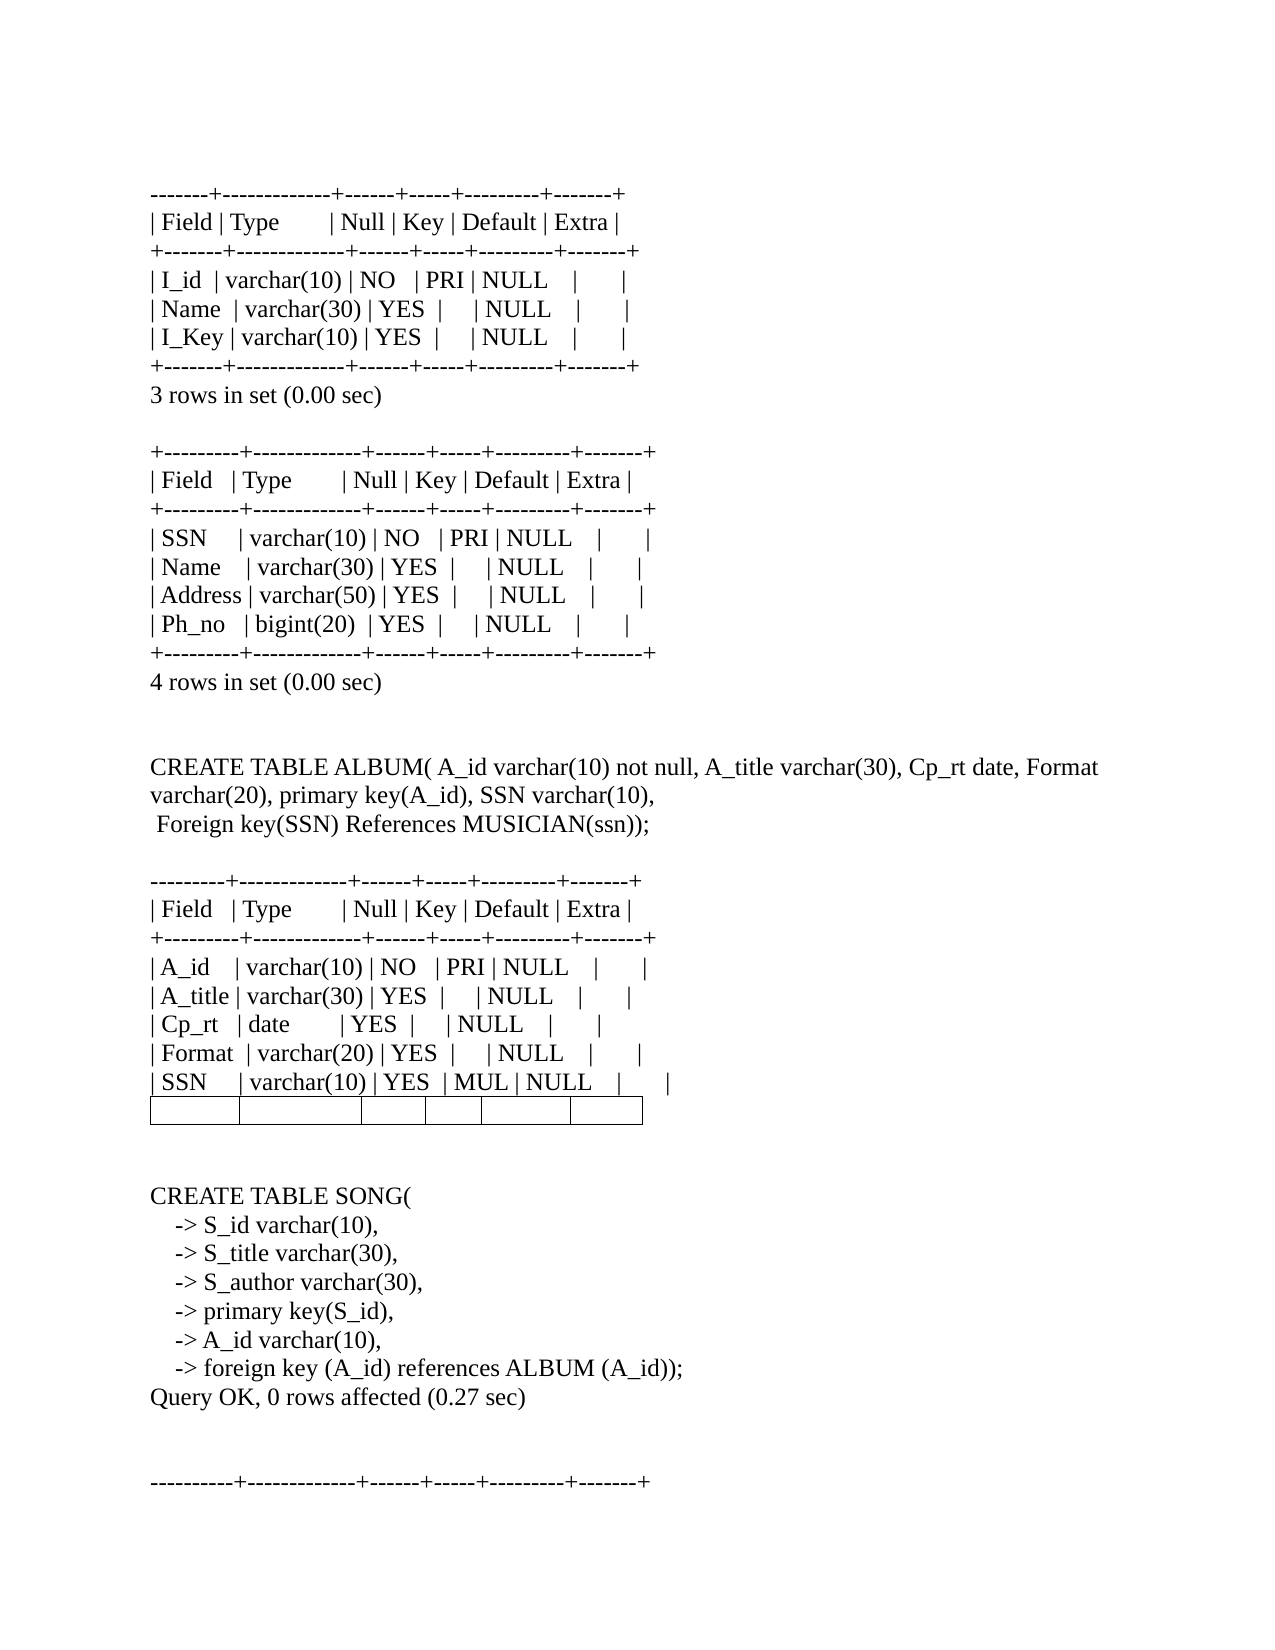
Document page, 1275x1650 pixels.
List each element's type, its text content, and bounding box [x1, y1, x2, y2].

table_header [426, 1097, 481, 1124]
text -> S_title varchar(30), [150, 1238, 1125, 1267]
text +---------+-------------+------+-----+---------+-------+ [150, 437, 1125, 466]
text +-------+-------------+------+-----+---------+-------+ [150, 351, 1125, 380]
text +-------+-------------+------+-----+---------+-------+ [150, 236, 1125, 265]
text ----------+-------------+------+-----+---------+-------+ [150, 1467, 1125, 1496]
text | A_title | varchar(30) | YES | | NULL | | [150, 981, 1125, 1009]
text | Address | varchar(50) | YES | | NULL | | [150, 581, 1125, 609]
text +---------+-------------+------+-----+---------+-------+ [150, 638, 1125, 667]
text | Name | varchar(30) | YES | | NULL | | [150, 552, 1125, 581]
text | I_id | varchar(10) | NO | PRI | NULL | | [150, 265, 1125, 294]
text | Field | Type | Null | Key | Default | Extra | [150, 207, 1125, 236]
text | SSN | varchar(10) | NO | PRI | NULL | | [150, 523, 1125, 552]
table_header [151, 1097, 239, 1124]
text -> primary key(S_id), [150, 1296, 1125, 1325]
text Foreign key(SSN) References MUSICIAN(ssn)); [150, 809, 1125, 838]
text | Cp_rt | date | YES | | NULL | | [150, 1009, 1125, 1038]
table_header [482, 1097, 570, 1124]
text ---------+-------------+------+-----+---------+-------+ [150, 866, 1125, 894]
text | Field | Type | Null | Key | Default | Extra | [150, 466, 1125, 494]
text +---------+-------------+------+-----+---------+-------+ [150, 494, 1125, 523]
text | Ph_no | bigint(20) | YES | | NULL | | [150, 609, 1125, 638]
text -> S_author varchar(30), [150, 1267, 1125, 1296]
text CREATE TABLE SONG( [150, 1181, 1125, 1210]
text CREATE TABLE ALBUM( A_id varchar(10) not null, A_title varchar(30), Cp_rt date, Format varchar(20), primary key(A_id), SSN varchar(10), [150, 752, 1125, 809]
text 4 rows in set (0.00 sec) [150, 667, 1125, 696]
text -------+-------------+------+-----+---------+-------+ [150, 179, 1125, 207]
text | Field | Type | Null | Key | Default | Extra | [150, 894, 1125, 923]
text Query OK, 0 rows affected (0.27 sec) [150, 1382, 1125, 1411]
text | SSN | varchar(10) | YES | MUL | NULL | | [150, 1067, 1125, 1096]
text -> A_id varchar(10), [150, 1325, 1125, 1353]
table_header [362, 1097, 425, 1124]
text -> S_id varchar(10), [150, 1210, 1125, 1238]
text +---------+-------------+------+-----+---------+-------+ [150, 923, 1125, 952]
text | Name | varchar(30) | YES | | NULL | | [150, 294, 1125, 322]
text | Format | varchar(20) | YES | | NULL | | [150, 1038, 1125, 1067]
text 3 rows in set (0.00 sec) [150, 380, 1125, 409]
text -> foreign key (A_id) references ALBUM (A_id)); [150, 1353, 1125, 1382]
table_header [240, 1097, 361, 1124]
table_header [571, 1097, 642, 1124]
text | I_Key | varchar(10) | YES | | NULL | | [150, 322, 1125, 351]
text | A_id | varchar(10) | NO | PRI | NULL | | [150, 952, 1125, 981]
